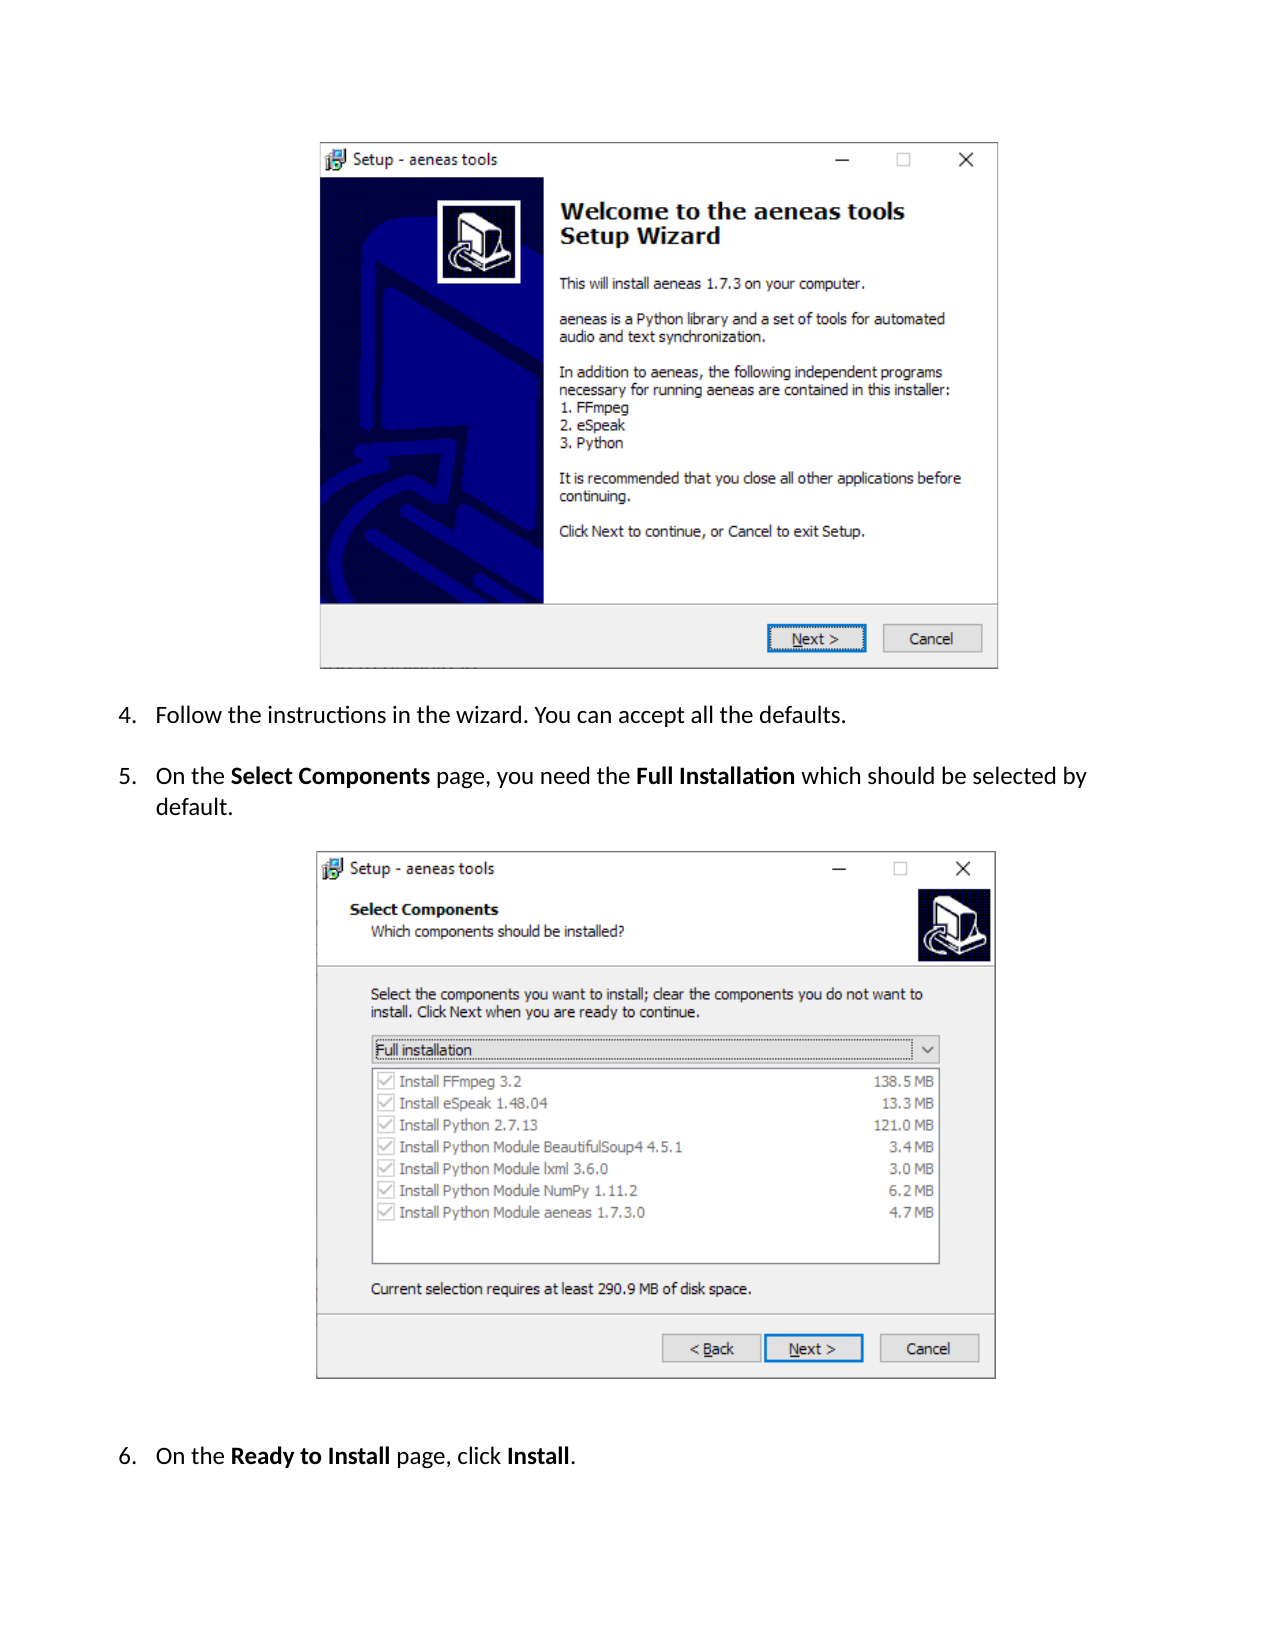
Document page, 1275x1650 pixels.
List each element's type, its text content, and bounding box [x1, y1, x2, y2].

list On the Select Components page, you need the Full Installation which should be selected by default. [118, 760, 1157, 821]
picture [316, 851, 996, 1379]
picture [319, 142, 999, 669]
list On the Ready to Install page, click Install. [118, 1440, 1157, 1470]
list Follow the instructions in the wizard. You can accept all the defaults. [118, 699, 1157, 729]
